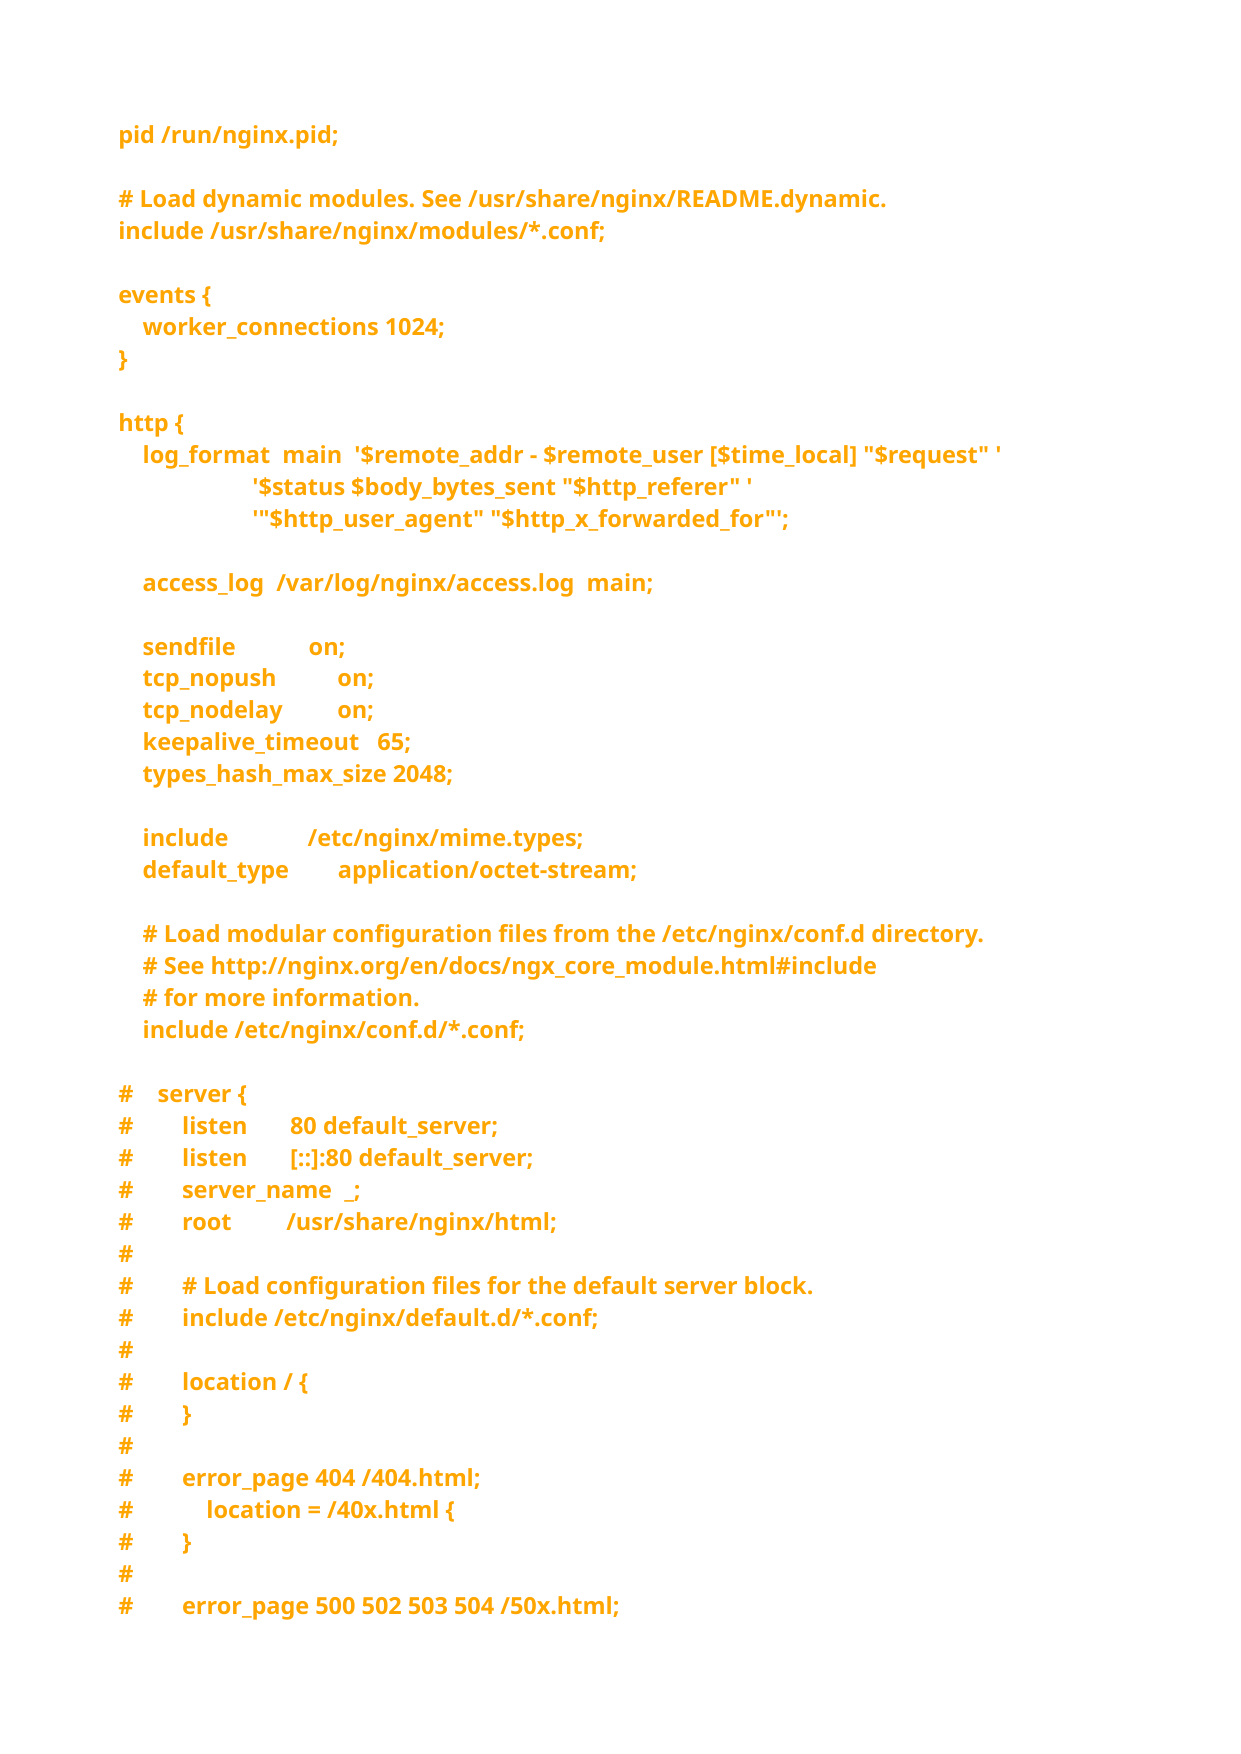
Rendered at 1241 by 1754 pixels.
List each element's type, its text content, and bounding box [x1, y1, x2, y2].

text # Load modular configuration files from the /etc/nginx/conf.d directory. [118, 918, 1122, 949]
text pid /run/nginx.pid; [118, 118, 1122, 150]
text # } [118, 1525, 1122, 1557]
text # include /etc/nginx/default.d/*.conf; [118, 1301, 1122, 1333]
text # [118, 1557, 1122, 1589]
text # See http://nginx.org/en/docs/ngx_core_module.html#include [118, 949, 1122, 982]
text events { [118, 278, 1122, 310]
text # error_page 404 /404.html; [118, 1461, 1122, 1493]
text sendfile on; [118, 630, 1122, 662]
text # Load dynamic modules. See /usr/share/nginx/README.dynamic. [118, 182, 1122, 214]
text } [118, 342, 1122, 374]
text # location = /40x.html { [118, 1493, 1122, 1525]
text log_format main '$remote_addr - $remote_user [$time_local] "$request" ' [118, 438, 1122, 470]
text '"$http_user_agent" "$http_x_forwarded_for"'; [118, 502, 1122, 534]
text tcp_nodelay on; [118, 694, 1122, 726]
text worker_connections 1024; [118, 310, 1122, 342]
text # [118, 1333, 1122, 1365]
text # [118, 1237, 1122, 1269]
text tcp_nopush on; [118, 662, 1122, 694]
text access_log /var/log/nginx/access.log main; [118, 566, 1122, 598]
text # # Load configuration files for the default server block. [118, 1269, 1122, 1301]
text http { [118, 406, 1122, 438]
text # server_name _; [118, 1173, 1122, 1205]
text types_hash_max_size 2048; [118, 758, 1122, 790]
text include /usr/share/nginx/modules/*.conf; [118, 214, 1122, 246]
text # root /usr/share/nginx/html; [118, 1205, 1122, 1237]
text default_type application/octet-stream; [118, 854, 1122, 886]
text # } [118, 1397, 1122, 1429]
text # error_page 500 502 503 504 /50x.html; [118, 1589, 1122, 1621]
text # listen [::]:80 default_server; [118, 1141, 1122, 1173]
text include /etc/nginx/mime.types; [118, 822, 1122, 854]
text # location / { [118, 1365, 1122, 1397]
text # for more information. [118, 982, 1122, 1013]
text # listen 80 default_server; [118, 1109, 1122, 1141]
text # server { [118, 1077, 1122, 1109]
text include /etc/nginx/conf.d/*.conf; [118, 1013, 1122, 1046]
text # [118, 1429, 1122, 1461]
text keepalive_timeout 65; [118, 726, 1122, 758]
text '$status $body_bytes_sent "$http_referer" ' [118, 470, 1122, 502]
